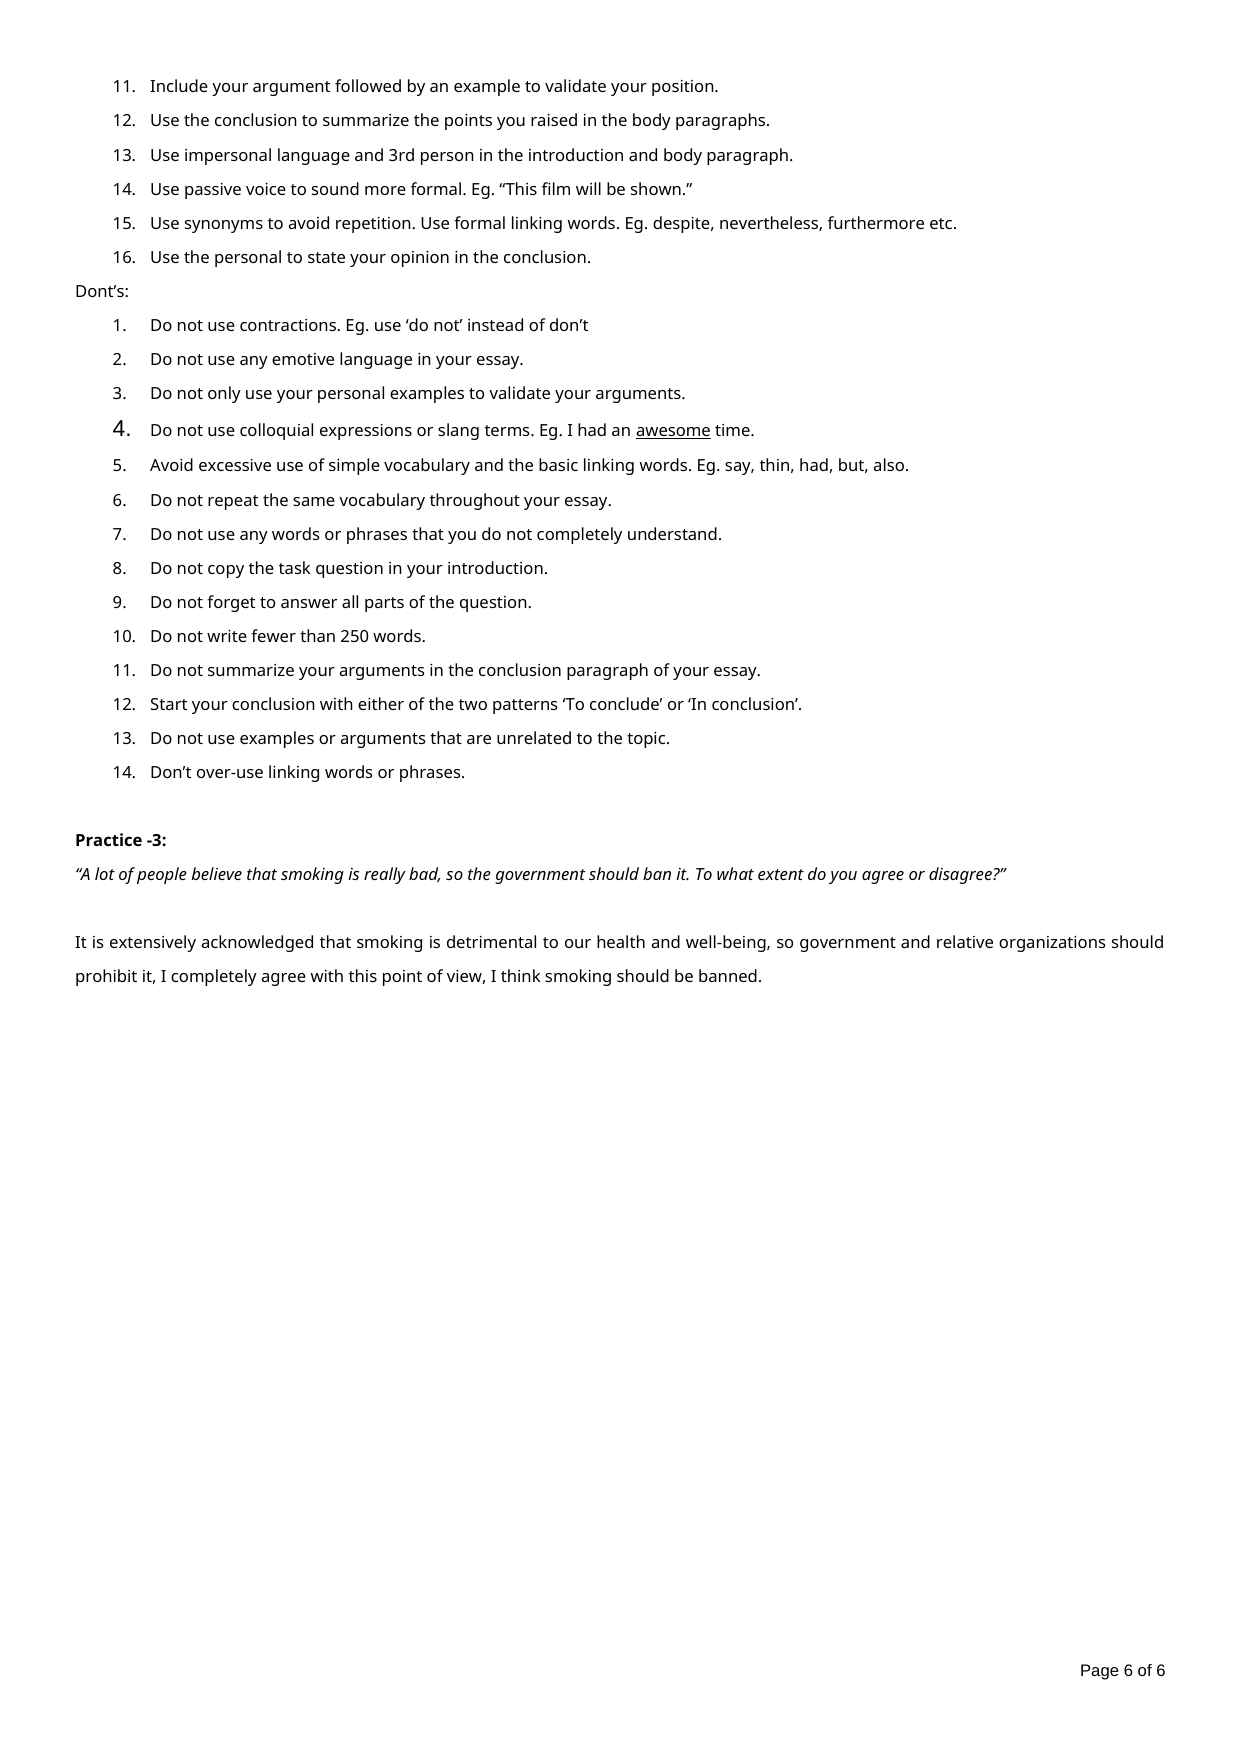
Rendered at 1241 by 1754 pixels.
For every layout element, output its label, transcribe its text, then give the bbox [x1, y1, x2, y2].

list Do not use any emotive language in your essay. [112, 347, 1165, 370]
list Do not repeat the same vocabulary throughout your essay. [112, 488, 1165, 511]
list Avoid excessive use of simple vocabulary and the basic linking words. Eg. say, thin, had, but, also. [112, 454, 1165, 477]
text It is extensively acknowledged that smoking is detrimental to our health and well-being, so government and relative organizations should prohibit it, I completely agree with this point of view, I think smoking should be banned. [75, 931, 1165, 988]
list Do not forget to answer all parts of the question. [112, 590, 1165, 613]
list Do not copy the task question in your introduction. [112, 556, 1165, 579]
text Practice -3: [75, 829, 1165, 851]
list Use the personal to state your opinion in the conclusion. [112, 245, 1165, 268]
list Do not only use your personal examples to validate your arguments. [112, 382, 1165, 404]
text Dont’s: [75, 279, 1165, 302]
list Include your argument followed by an example to validate your position. [112, 75, 1165, 98]
list Use the conclusion to summarize the points you raised in the body paragraphs. [112, 109, 1165, 132]
list Do not use colloquial expressions or slang terms. Eg. I had an awesome time. [112, 416, 1165, 441]
text “A lot of people believe that smoking is really bad, so the government should ban it. To what extent do you agree or disagree?” [75, 863, 1165, 886]
list Do not use examples or arguments that are unrelated to the topic. [112, 727, 1165, 749]
list Do not use any words or phrases that you do not completely understand. [112, 522, 1165, 545]
list Don’t over-use linking words or phrases. [112, 761, 1165, 783]
list Start your conclusion with either of the two patterns ‘To conclude’ or ‘In conclusion’. [112, 692, 1165, 715]
list Use impersonal language and 3rd person in the introduction and body paragraph. [112, 143, 1165, 166]
list Do not use contractions. Eg. use ‘do not’ instead of don’t [112, 313, 1165, 336]
list Use passive voice to sound more formal. Eg. “This film will be shown.” [112, 177, 1165, 200]
list Do not summarize your arguments in the conclusion paragraph of your essay. [112, 658, 1165, 681]
list Do not write fewer than 250 words. [112, 624, 1165, 647]
list Use synonyms to avoid repetition. Use formal linking words. Eg. despite, nevertheless, furthermore etc. [112, 211, 1165, 234]
